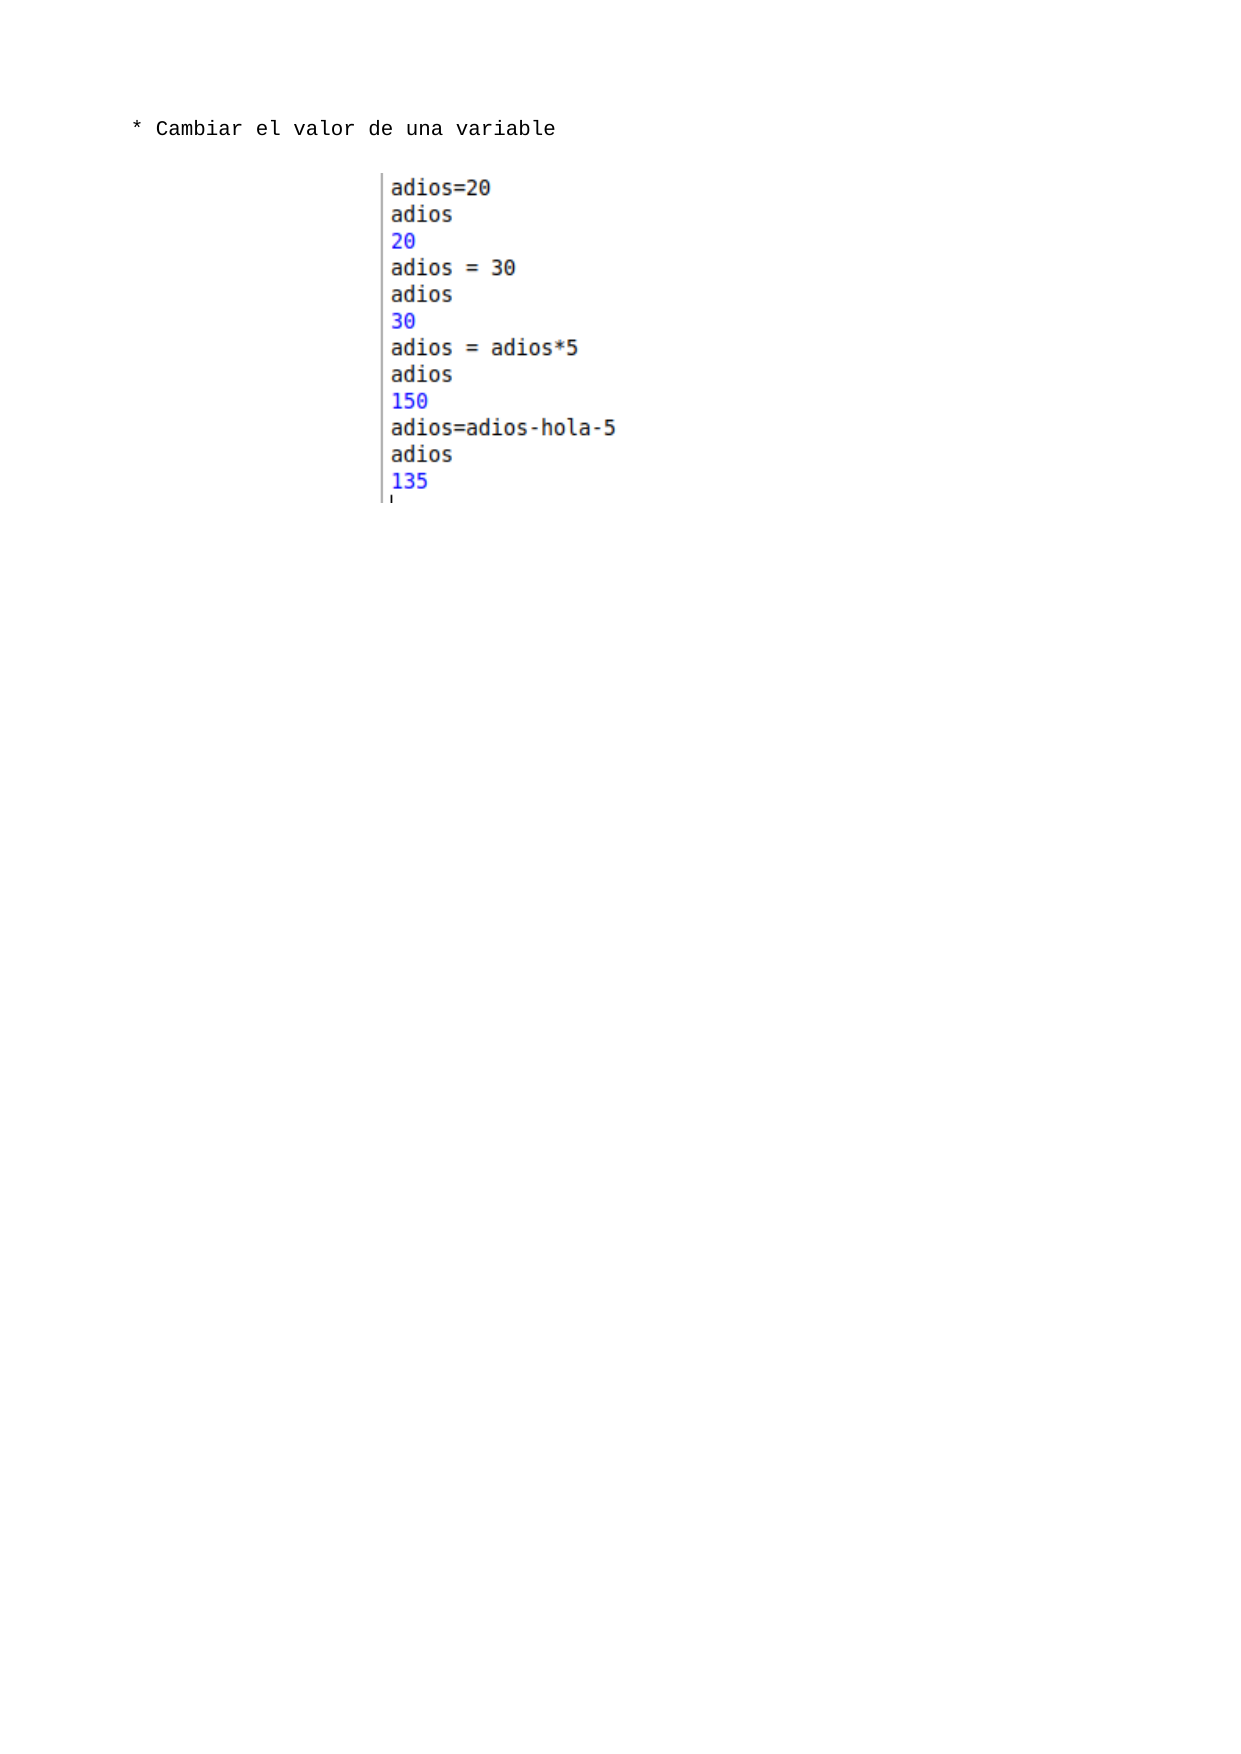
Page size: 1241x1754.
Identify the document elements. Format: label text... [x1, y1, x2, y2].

picture [380, 173, 657, 503]
text * Cambiar el valor de una variable [118, 118, 1122, 142]
